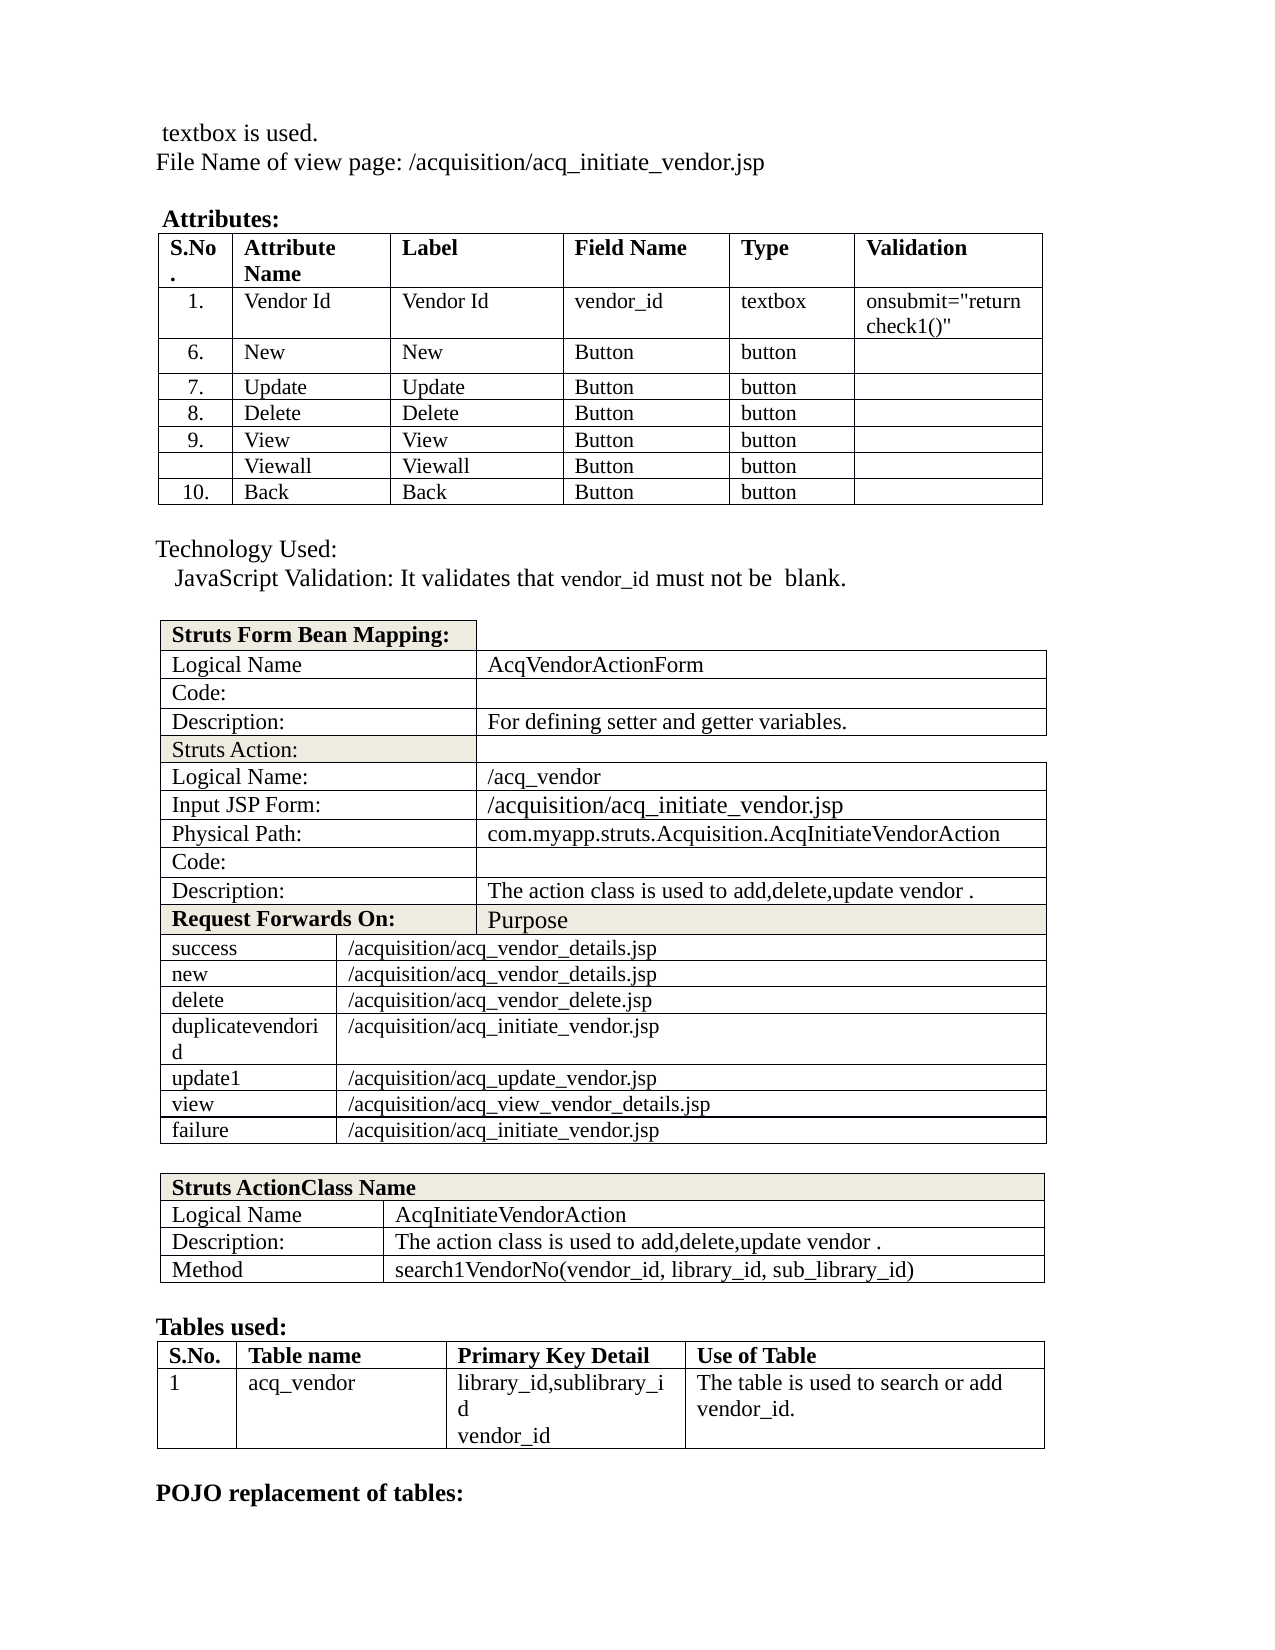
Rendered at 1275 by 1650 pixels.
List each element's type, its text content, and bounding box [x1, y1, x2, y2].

table_cell [855, 479, 1042, 504]
table_cell vendor_id [564, 288, 729, 338]
table_cell [159, 453, 232, 478]
table_cell button [730, 400, 854, 426]
table_cell Input JSP Form: [161, 791, 476, 819]
list Technology Used: [118, 534, 1157, 563]
table_cell [477, 679, 1046, 707]
table_cell The action class is used to add,delete,update vendor . [477, 878, 1046, 904]
table_header S.No. [159, 234, 232, 287]
table_cell /acq_vendor [477, 763, 1046, 789]
table_cell /acquisition/acq_update_vendor.jsp [337, 1065, 1046, 1090]
table_cell Delete [233, 400, 390, 426]
table_cell update1 [161, 1065, 336, 1090]
table_cell Button [564, 400, 729, 426]
table_header Label [391, 234, 563, 287]
table_header S.No. [158, 1342, 236, 1368]
table_cell 6. [159, 339, 232, 373]
table_cell /acquisition/acq_vendor_details.jsp [337, 935, 1046, 960]
list POJO replacement of tables: [118, 1478, 1157, 1507]
table_cell AcqVendorActionForm [477, 651, 1046, 678]
table_header Field Name [564, 234, 729, 287]
table_cell delete [161, 987, 336, 1012]
table_cell Purpose [477, 905, 1046, 934]
table_cell [855, 339, 1042, 373]
table_cell 9. [159, 427, 232, 452]
table_cell 1. [159, 288, 232, 338]
table_cell AcqInitiateVendorAction [384, 1201, 1044, 1227]
table_cell Back [391, 479, 563, 504]
table_cell Logical Name [161, 1201, 383, 1227]
table_cell button [730, 339, 854, 373]
table_cell Logical Name: [161, 763, 476, 789]
table_header Table name [237, 1342, 446, 1368]
table_cell 1 [158, 1369, 236, 1448]
table_cell The table is used to search or add vendor_id. [686, 1369, 1044, 1448]
table_cell Button [564, 339, 729, 373]
table_cell [477, 848, 1046, 877]
table_cell /acquisition/acq_initiate_vendor.jsp [337, 1118, 1046, 1143]
table_cell failure [161, 1118, 336, 1143]
table_cell com.myapp.struts.Acquisition.AcqInitiateVendorAction [477, 820, 1046, 847]
table_cell 10. [159, 479, 232, 504]
list Attributes: [118, 204, 1157, 233]
table_cell Description: [161, 1228, 383, 1255]
table_cell Request Forwards On: [161, 905, 476, 934]
table_cell /acquisition/acq_vendor_details.jsp [337, 961, 1046, 986]
table_cell New [233, 339, 390, 373]
table_cell Delete [391, 400, 563, 426]
table_cell Button [564, 453, 729, 478]
table_cell view [161, 1091, 336, 1116]
table_cell button [730, 374, 854, 399]
table_cell Logical Name [161, 651, 476, 678]
table_cell /acquisition/acq_initiate_vendor.jsp [477, 791, 1046, 819]
table_cell View [233, 427, 390, 452]
table_cell View [391, 427, 563, 452]
table_cell duplicatevendorid [161, 1014, 336, 1064]
table_cell Struts Action: [161, 736, 476, 762]
table_cell Description: [161, 878, 476, 904]
table_cell Description: [161, 709, 476, 735]
table_cell button [730, 453, 854, 478]
table_header Struts Form Bean Mapping: [161, 621, 476, 650]
table_header Primary Key Detail [447, 1342, 685, 1368]
table_cell Method [161, 1256, 383, 1282]
table_cell Back [233, 479, 390, 504]
list Tables used: [118, 1312, 1157, 1341]
table_cell /acquisition/acq_initiate_vendor.jsp [337, 1014, 1046, 1064]
table_cell Vendor Id [391, 288, 563, 338]
table_cell 8. [159, 400, 232, 426]
list JavaScript Validation: It validates that vendor_id must not be blank. [118, 563, 1157, 592]
table_cell button [730, 479, 854, 504]
table_cell Vendor Id [233, 288, 390, 338]
table_header Use of Table [686, 1342, 1044, 1368]
table_cell For defining setter and getter variables. [477, 709, 1046, 735]
table_cell Code: [161, 848, 476, 877]
table_header [477, 620, 1046, 650]
table_header Type [730, 234, 854, 287]
table_cell [855, 427, 1042, 452]
table_header Struts ActionClass Name [161, 1174, 1044, 1200]
text textbox is used. [118, 118, 1157, 147]
table_cell 7. [159, 374, 232, 399]
table_cell New [391, 339, 563, 373]
table_cell The action class is used to add,delete,update vendor . [384, 1228, 1044, 1255]
table_cell Update [391, 374, 563, 399]
table_cell library_id,sublibrary_id vendor_id [447, 1369, 685, 1448]
table_cell onsubmit="return check1()" [855, 288, 1042, 338]
table_cell Button [564, 374, 729, 399]
table_cell new [161, 961, 336, 986]
table_cell [855, 374, 1042, 399]
table_cell Physical Path: [161, 820, 476, 847]
table_cell [855, 453, 1042, 478]
table_cell [477, 736, 1046, 762]
table_cell acq_vendor [237, 1369, 446, 1448]
table_cell button [730, 427, 854, 452]
table_cell Code: [161, 679, 476, 707]
list File Name of view page: /acquisition/acq_initiate_vendor.jsp [118, 147, 1157, 176]
table_cell Button [564, 427, 729, 452]
table_cell textbox [730, 288, 854, 338]
table_cell [855, 400, 1042, 426]
table_cell Update [233, 374, 390, 399]
table_header Attribute Name [233, 234, 390, 287]
table_header Validation [855, 234, 1042, 287]
table_cell /acquisition/acq_vendor_delete.jsp [337, 987, 1046, 1012]
table_cell /acquisition/acq_view_vendor_details.jsp [337, 1091, 1046, 1116]
table_cell search1VendorNo(vendor_id, library_id, sub_library_id) [384, 1256, 1044, 1282]
table_cell success [161, 935, 336, 960]
table_cell Viewall [233, 453, 390, 478]
table_cell Button [564, 479, 729, 504]
table_cell Viewall [391, 453, 563, 478]
